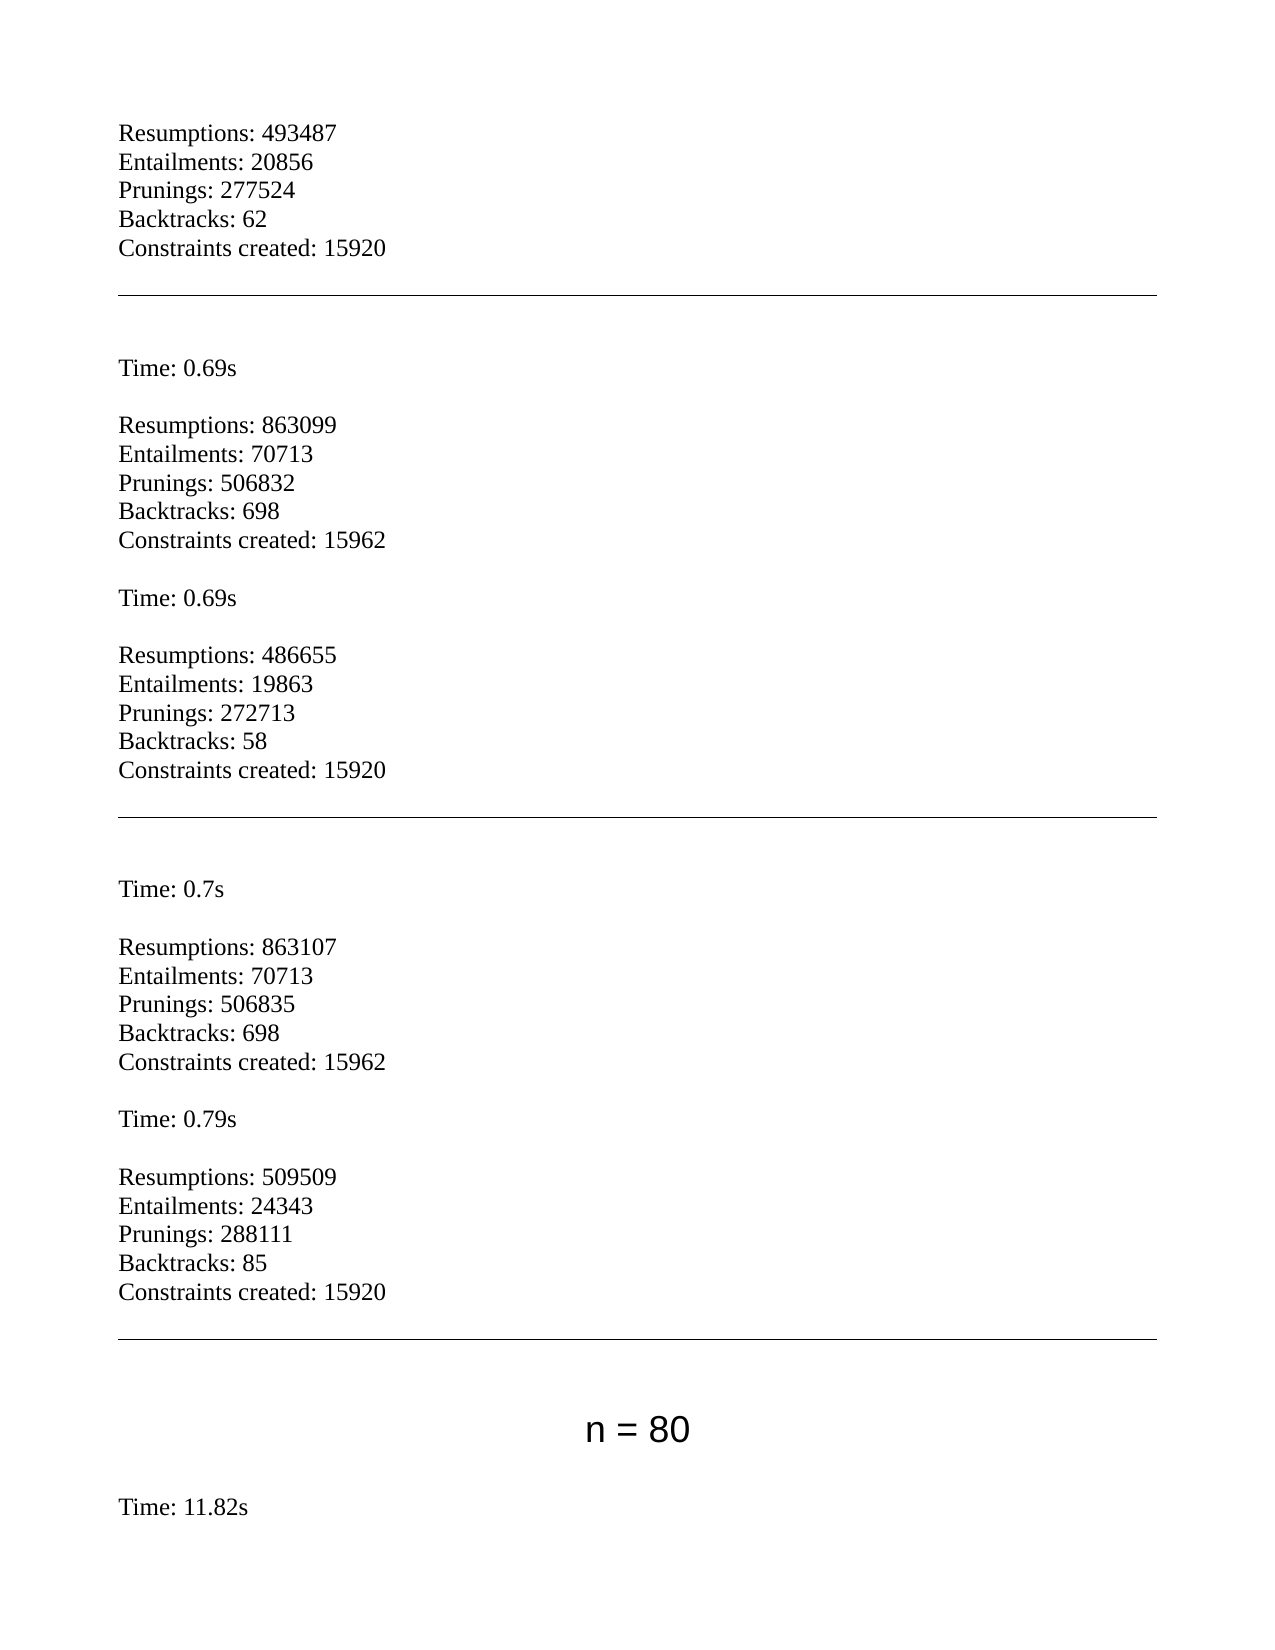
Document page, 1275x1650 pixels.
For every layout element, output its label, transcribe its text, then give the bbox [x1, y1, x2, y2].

subtitle n = 80 [118, 1407, 1157, 1450]
text Backtracks: 62 [118, 204, 1157, 233]
text Prunings: 506832 [118, 468, 1157, 496]
text Constraints created: 15920 [118, 233, 1157, 262]
text Backtracks: 85 [118, 1248, 1157, 1277]
text Backtracks: 58 [118, 726, 1157, 755]
text Resumptions: 486655 [118, 640, 1157, 669]
text Prunings: 272713 [118, 698, 1157, 726]
text Constraints created: 15920 [118, 755, 1157, 784]
text Entailments: 19863 [118, 669, 1157, 698]
text Constraints created: 15962 [118, 1047, 1157, 1076]
text Prunings: 506835 [118, 989, 1157, 1018]
text Entailments: 70713 [118, 961, 1157, 989]
text Entailments: 24343 [118, 1191, 1157, 1219]
text Constraints created: 15962 [118, 525, 1157, 554]
text Resumptions: 863107 [118, 932, 1157, 961]
text Resumptions: 493487 [118, 118, 1157, 147]
text Prunings: 288111 [118, 1219, 1157, 1248]
text Constraints created: 15920 [118, 1277, 1157, 1306]
text Resumptions: 863099 [118, 410, 1157, 439]
text Resumptions: 509509 [118, 1162, 1157, 1191]
text Time: 0.7s [118, 874, 1157, 903]
text Backtracks: 698 [118, 1018, 1157, 1047]
text Backtracks: 698 [118, 496, 1157, 525]
text Entailments: 70713 [118, 439, 1157, 468]
text Entailments: 20856 [118, 147, 1157, 176]
text Prunings: 277524 [118, 176, 1157, 204]
text Time: 0.69s [118, 353, 1157, 381]
text Time: 11.82s [118, 1492, 1157, 1520]
text Time: 0.69s [118, 583, 1157, 611]
text Time: 0.79s [118, 1104, 1157, 1133]
